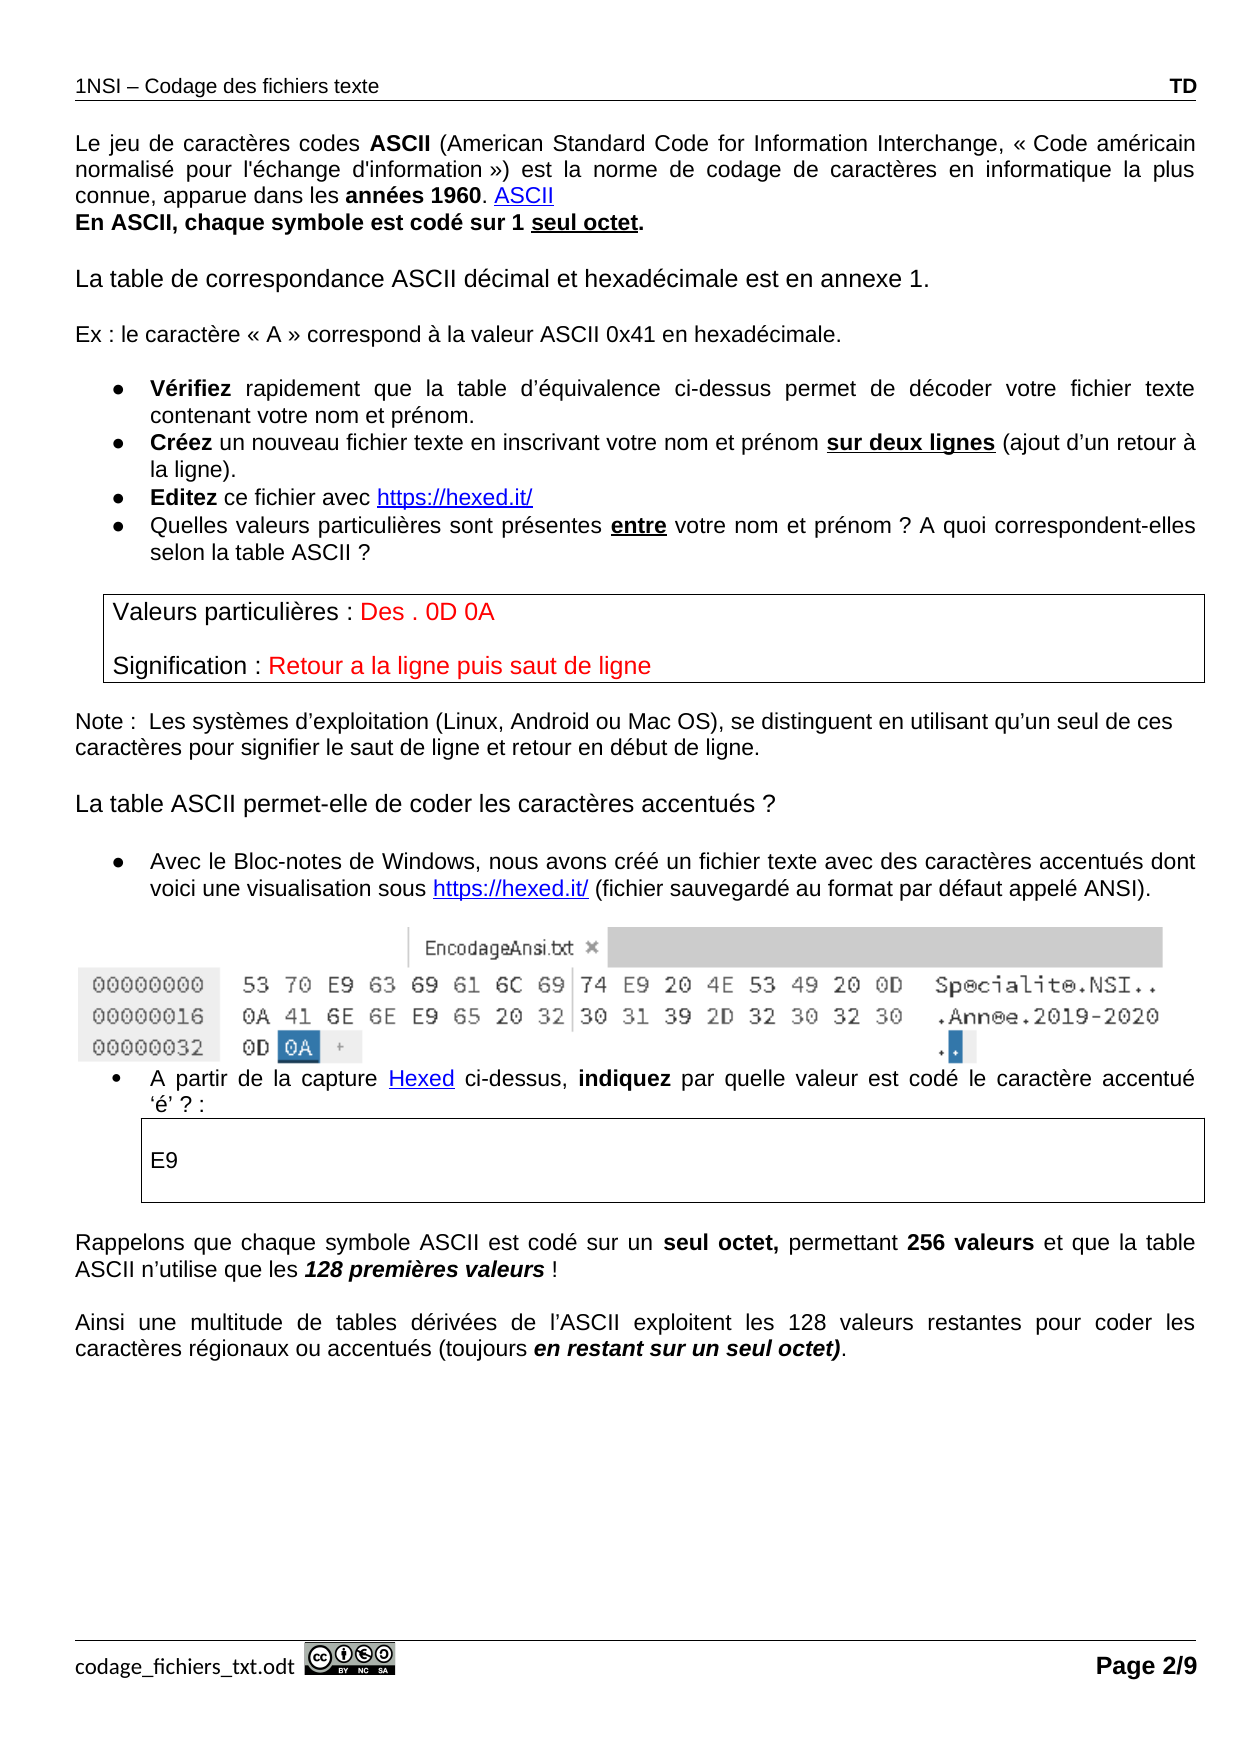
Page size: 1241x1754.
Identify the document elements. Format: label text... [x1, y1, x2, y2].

text Le jeu de caractères codes ASCII (American Standard Code for Information Interchange, « Code américain normalisé pour l'échange d'information ») est la norme de codage de caractères en informatique la plus connue, apparue dans les années 1960. ASCII [75, 129, 1196, 209]
list Avec le Bloc-notes de Windows, nous avons créé un fichier texte avec des caractères accentués dont voici une visualisation sous https://hexed.it/ (fichier sauvegardé au format par défaut appelé ANSI). [112, 847, 1196, 901]
list Editez ce fichier avec https://hexed.it/ [112, 483, 1196, 511]
list A partir de la capture Hexed ci-dessus, indiquez par quelle valeur est codé le caractère accentué ‘é’ ? : [112, 1065, 1196, 1118]
text Ainsi une multitude de tables dérivées de l’ASCII exploitent les 128 valeurs restantes pour coder les caractères régionaux ou accentués (toujours en restant sur un seul octet). [75, 1308, 1196, 1361]
text Valeurs particulières : Des . 0D 0A [104, 595, 1204, 626]
picture [78, 927, 1163, 1065]
list Quelles valeurs particulières sont présentes entre votre nom et prénom ? A quoi correspondent-elles selon la table ASCII ? [112, 511, 1196, 565]
text La table de correspondance ASCII décimal et hexadécimale est en annexe 1. [75, 264, 1196, 292]
text Signification : Retour a la ligne puis saut de ligne [104, 648, 1204, 682]
list Vérifiez rapidement que la table d’équivalence ci-dessus permet de décoder votre fichier texte contenant votre nom et prénom. [112, 374, 1196, 428]
text Ex : le caractère « A » correspond à la valeur ASCII 0x41 en hexadécimale. [75, 321, 1196, 348]
text E9 [142, 1144, 1204, 1173]
text En ASCII, chaque symbole est codé sur 1 seul octet. [75, 209, 1196, 235]
text La table ASCII permet-elle de coder les caractères accentués ? [75, 789, 1196, 818]
text Rappelons que chaque symbole ASCII est codé sur un seul octet, permettant 256 valeurs et que la table ASCII n’utilise que les 128 premières valeurs ! [75, 1229, 1196, 1282]
picture [304, 1642, 396, 1675]
list Créez un nouveau fichier texte en inscrivant votre nom et prénom sur deux lignes (ajout d’un retour à la ligne). [112, 428, 1196, 483]
text Note : Les systèmes d’exploitation (Linux, Android ou Mac OS), se distinguent en utilisant qu’un seul de ces caractères pour signifier le saut de ligne et retour en début de ligne. [75, 708, 1196, 761]
